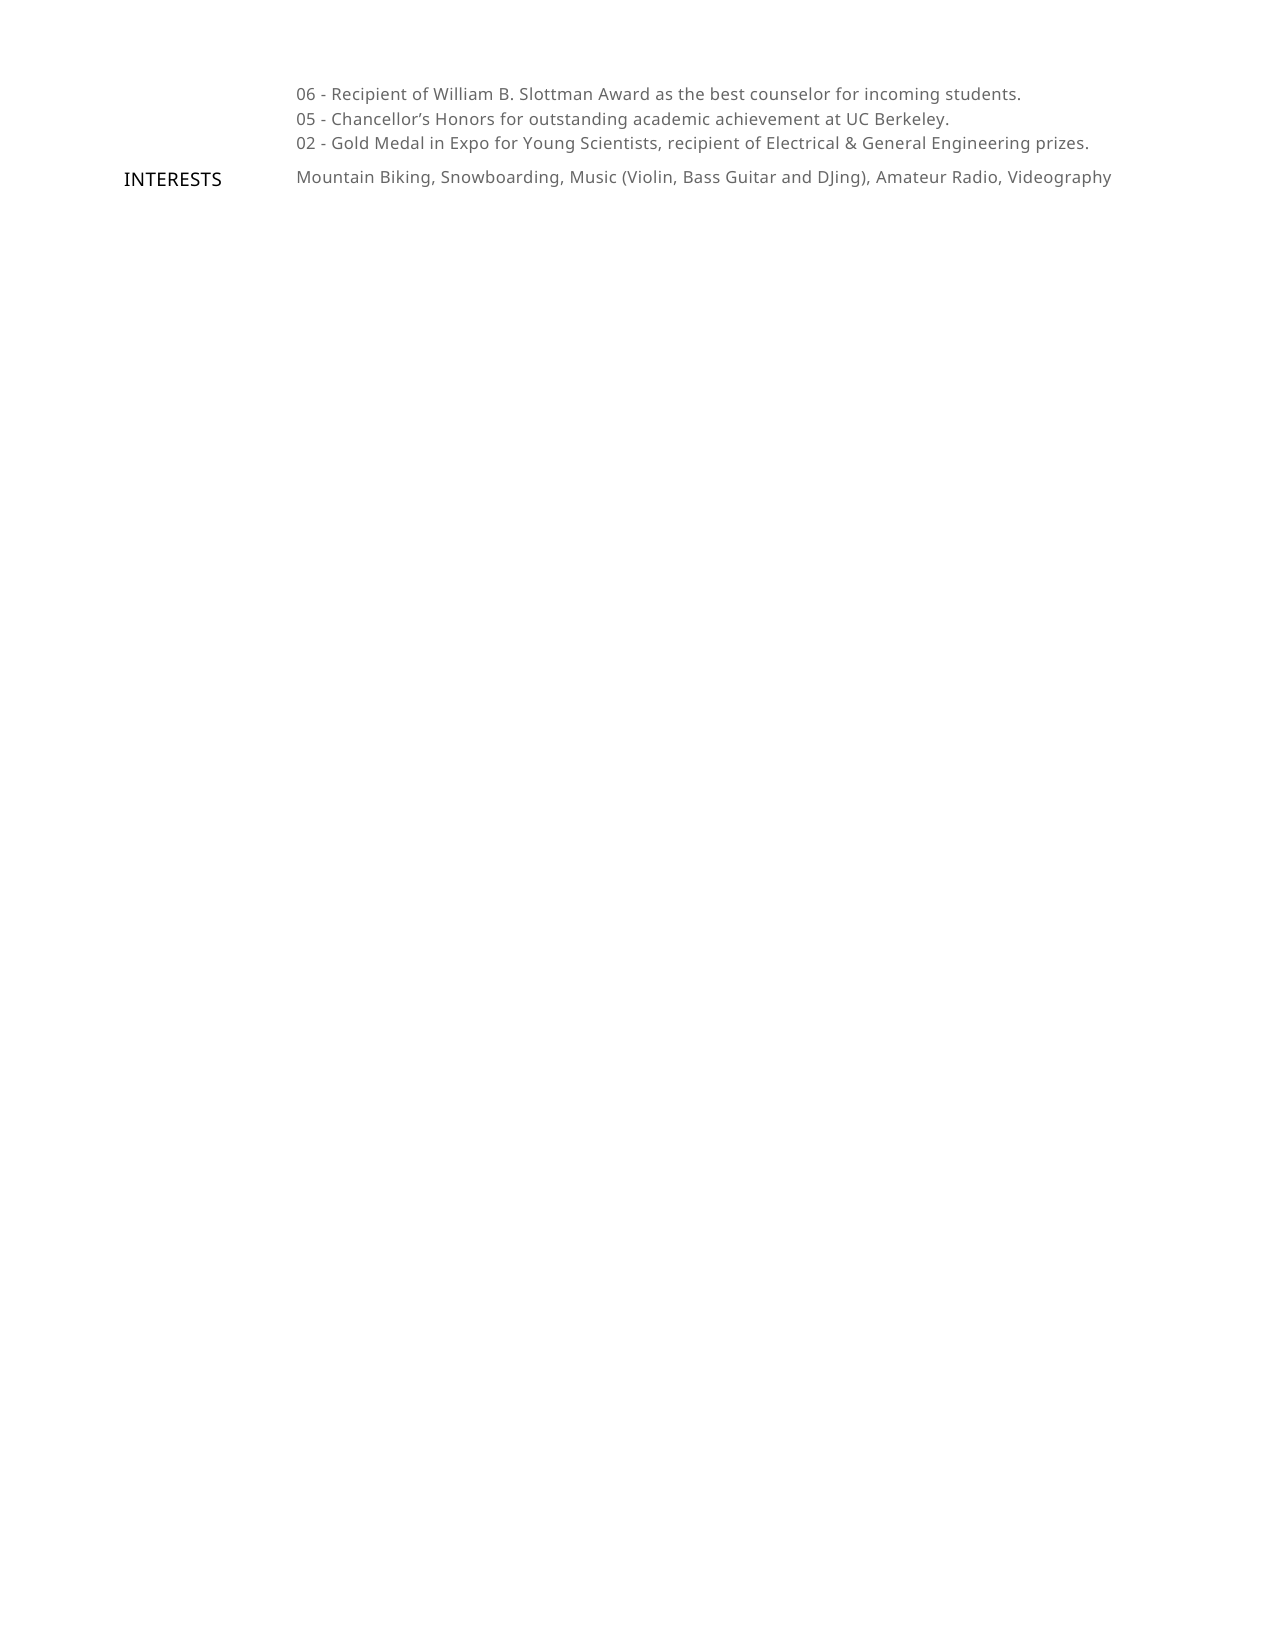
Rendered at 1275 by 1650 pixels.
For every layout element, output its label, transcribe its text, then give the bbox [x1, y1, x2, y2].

table_cell [273, 160, 290, 197]
table_cell [273, 76, 290, 160]
table_cell [118, 76, 273, 160]
table_cell 06 - Recipient of William B. Slottman Award as the best counselor for incoming students. 05 - Chancellor’s Honors for outstanding academic achievement at UC Berkeley. 02 - Gold Medal in Expo for Young Scientists, recipient of Electrical & General Engineering prizes. [290, 76, 1157, 160]
table_cell INTERESTS [118, 160, 273, 197]
table_cell Mountain Biking, Snowboarding, Music (Violin, Bass Guitar and DJing), Amateur Radio, Videography [290, 160, 1157, 197]
